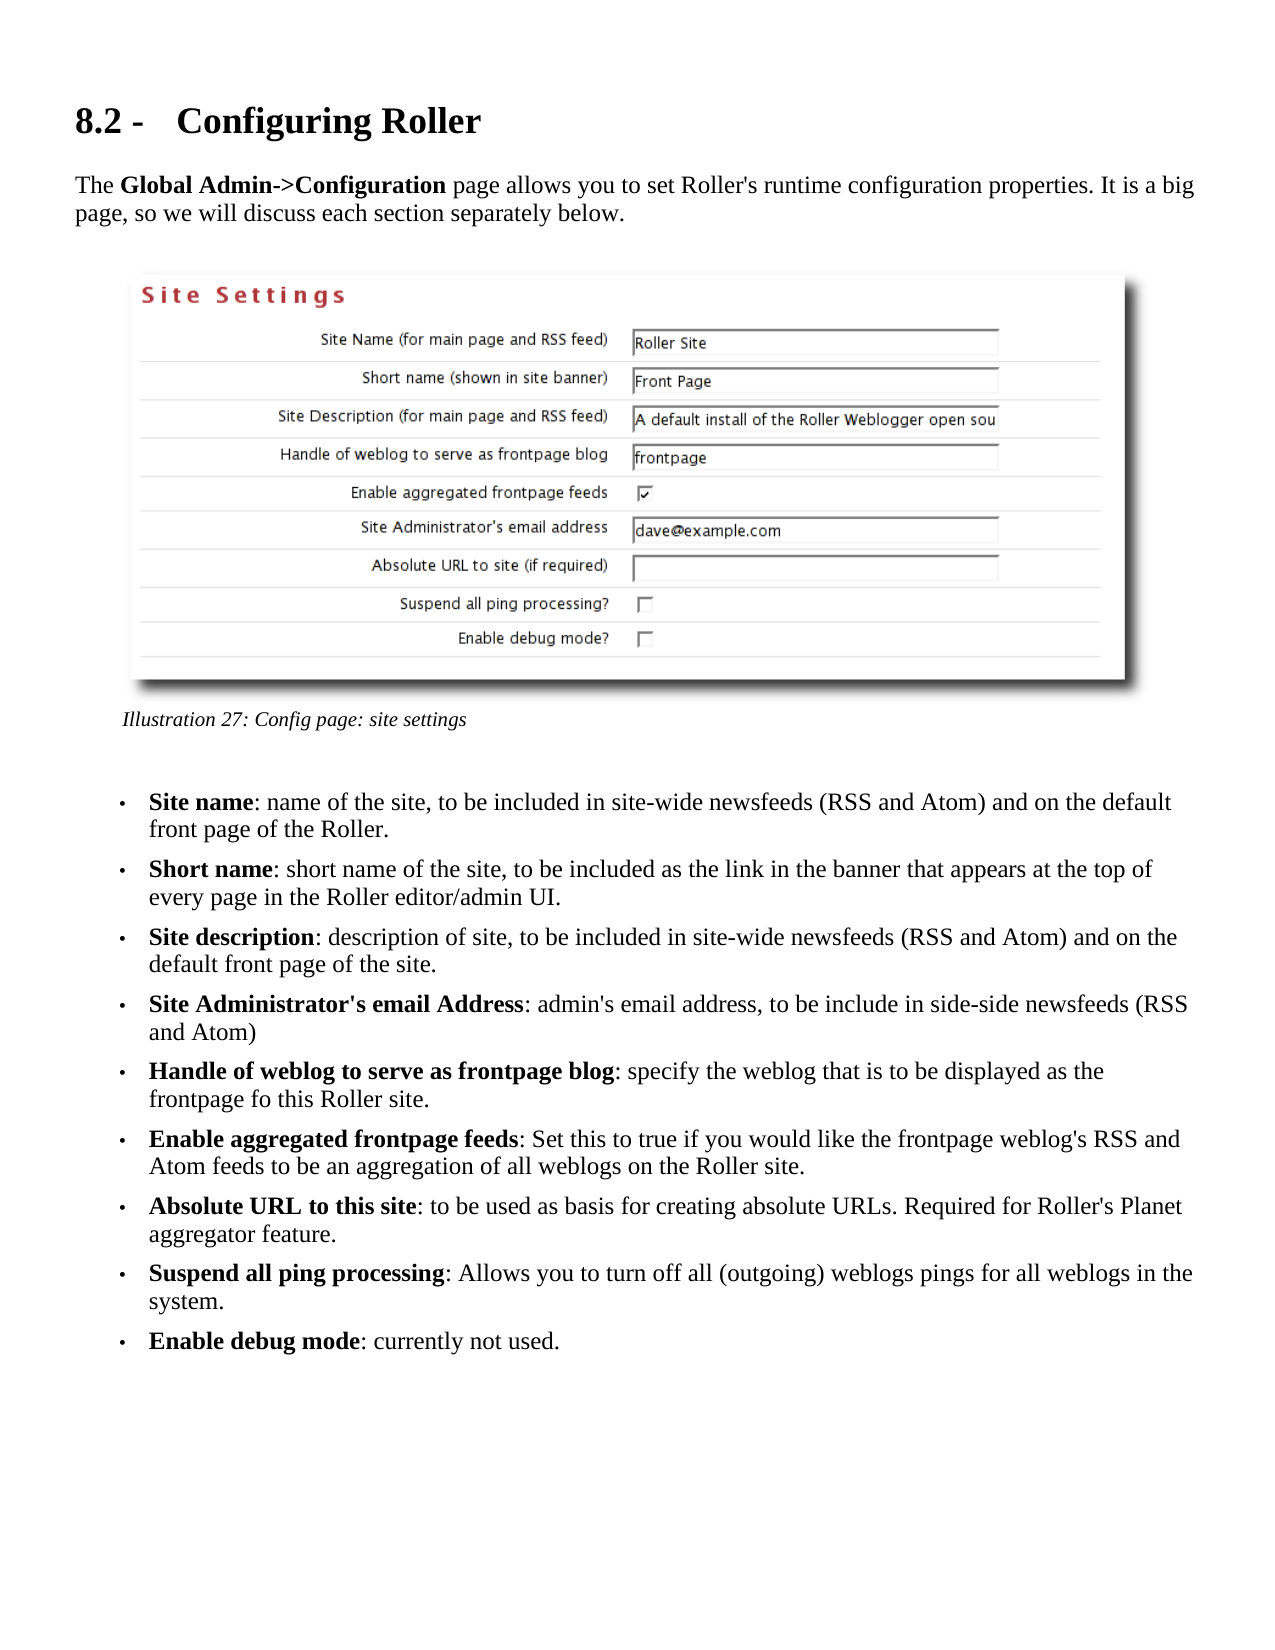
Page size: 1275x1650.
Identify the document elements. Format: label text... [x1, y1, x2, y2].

list Enable debug mode: currently not used. [119, 1327, 1200, 1355]
text Illustration 27: Config page: site settings [122, 708, 1153, 731]
list Absolute URL to this site: to be used as basis for creating absolute URLs. Required for Roller's Planet aggregator feature. [119, 1192, 1200, 1248]
list Handle of weblog to serve as frontpage blog: specify the weblog that is to be displayed as the frontpage fo this Roller site. [119, 1057, 1200, 1113]
picture [122, 266, 1153, 708]
list Site name: name of the site, to be included in site-wide newsfeeds (RSS and Atom) and on the default front page of the Roller. [119, 788, 1200, 843]
text The Global Admin->Configuration page allows you to set Roller's runtime configuration properties. It is a big page, so we will discuss each section separately below. [75, 171, 1200, 226]
list Site description: description of site, to be included in site-wide newsfeeds (RSS and Atom) and on the default front page of the site. [119, 923, 1200, 978]
list Short name: short name of the site, to be included as the link in the banner that appears at the top of every page in the Roller editor/admin UI. [119, 855, 1200, 911]
subtitle Configuring Roller [75, 100, 1200, 141]
list Enable aggregated frontpage feeds: Set this to true if you would like the frontpage weblog's RSS and Atom feeds to be an aggregation of all weblogs on the Roller site. [119, 1125, 1200, 1180]
list Suspend all ping processing: Allows you to turn off all (outgoing) weblogs pings for all weblogs in the system. [119, 1259, 1200, 1315]
list Site Administrator's email Address: admin's email address, to be include in side-side newsfeeds (RSS and Atom) [119, 990, 1200, 1045]
